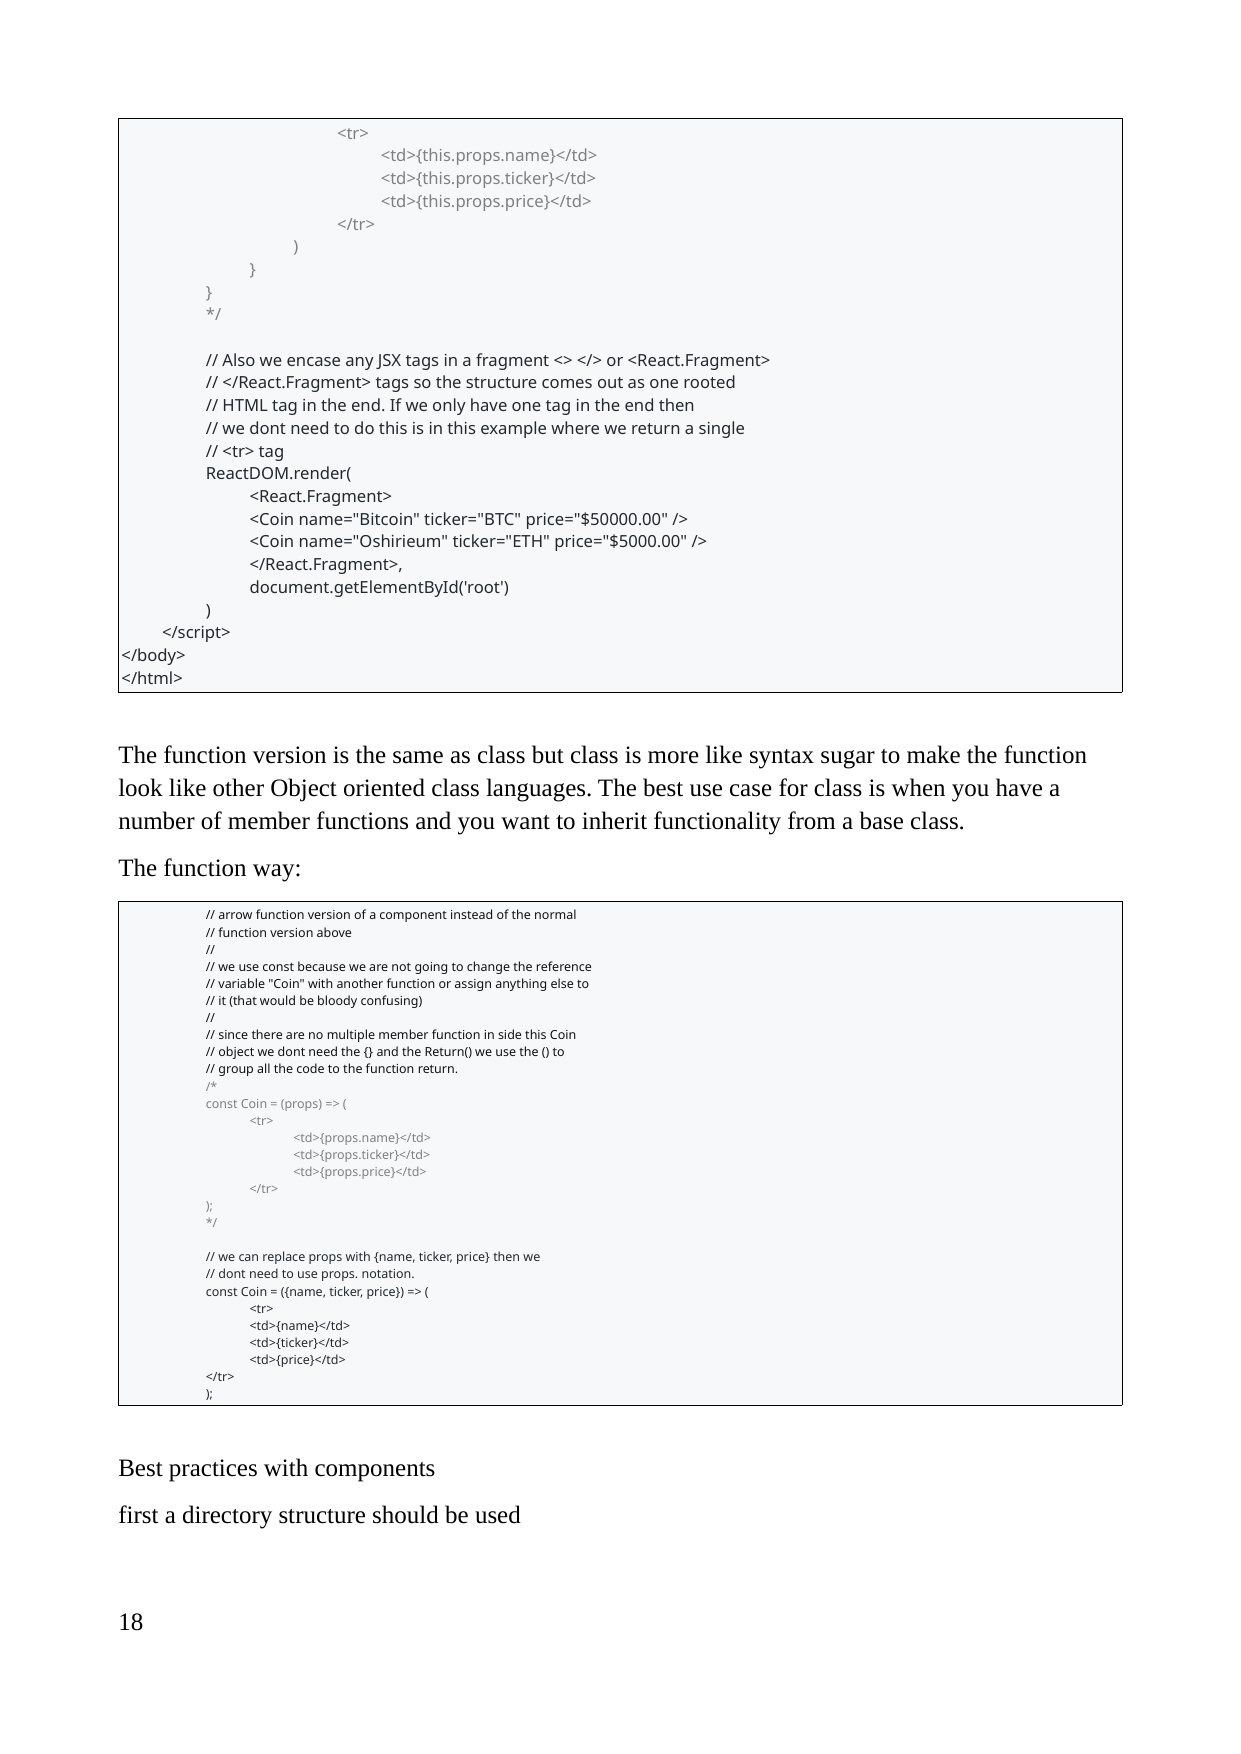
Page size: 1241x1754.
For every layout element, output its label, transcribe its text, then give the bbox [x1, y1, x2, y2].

text <td>{this.props.ticker}</td> [119, 163, 1122, 186]
text </tr> [119, 1177, 1122, 1194]
text // Also we encase any JSX tags in a fragment <> </> or <React.Fragment> [119, 345, 1122, 368]
text </tr> [119, 209, 1122, 232]
text // variable "Coin" with another function or assign anything else to [119, 972, 1122, 989]
text ReactDOM.render( [119, 459, 1122, 481]
text ); [119, 1382, 1122, 1405]
text // we can replace props with {name, ticker, price} then we [119, 1245, 1122, 1262]
text <td>{props.name}</td> [119, 1126, 1122, 1143]
text <td>{this.props.price}</td> [119, 186, 1122, 209]
text The function way: [118, 853, 1122, 882]
text // it (that would be bloody confusing) [119, 989, 1122, 1006]
text <td>{props.price}</td> [119, 1160, 1122, 1177]
text // group all the code to the function return. [119, 1057, 1122, 1074]
text first a directory structure should be used [118, 1501, 1122, 1529]
text // dont need to use props. notation. [119, 1262, 1122, 1279]
text // we use const because we are not going to change the reference [119, 955, 1122, 972]
text } [119, 254, 1122, 277]
text </script> [119, 618, 1122, 640]
text // we dont need to do this is in this example where we return a single [119, 413, 1122, 436]
text </body> [119, 640, 1122, 663]
text <td>{price}</td> [119, 1348, 1122, 1365]
text <Coin name="Oshirieum" ticker="ETH" price="$5000.00" /> [119, 527, 1122, 549]
text <Coin name="Bitcoin" ticker="BTC" price="$50000.00" /> [119, 504, 1122, 527]
text // HTML tag in the end. If we only have one tag in the end then [119, 391, 1122, 413]
text } [119, 277, 1122, 300]
text const Coin = ({name, ticker, price}) => ( [119, 1279, 1122, 1297]
text /* [119, 1074, 1122, 1092]
text <td>{this.props.name}</td> [119, 141, 1122, 163]
text <td>{name}</td> [119, 1314, 1122, 1331]
text // </React.Fragment> tags so the structure comes out as one rooted [119, 368, 1122, 391]
text <td>{ticker}</td> [119, 1331, 1122, 1348]
text </html> [119, 663, 1122, 692]
text <React.Fragment> [119, 481, 1122, 504]
text */ [119, 300, 1122, 322]
text The function version is the same as class but class is more like syntax sugar to make the function look like other Object oriented class languages. The best use case for class is when you have a number of member functions and you want to inherit functionality from a base class. [118, 740, 1122, 834]
text ); [119, 1194, 1122, 1211]
text <tr> [119, 1109, 1122, 1126]
text // object we dont need the {} and the Return() we use the () to [119, 1040, 1122, 1057]
text // [119, 938, 1122, 955]
text // since there are no multiple member function in side this Coin [119, 1023, 1122, 1040]
text // <tr> tag [119, 436, 1122, 459]
text // arrow function version of a component instead of the normal [119, 902, 1122, 921]
text ) [119, 232, 1122, 254]
text </tr> [119, 1365, 1122, 1382]
text */ [119, 1211, 1122, 1228]
text // function version above [119, 921, 1122, 938]
text ) [119, 595, 1122, 618]
text <tr> [119, 1297, 1122, 1314]
text Best practices with components [118, 1453, 1122, 1482]
text <tr> [119, 119, 1122, 141]
text <td>{props.ticker}</td> [119, 1143, 1122, 1160]
text // [119, 1006, 1122, 1023]
text </React.Fragment>, [119, 549, 1122, 572]
text document.getElementById('root') [119, 572, 1122, 595]
text const Coin = (props) => ( [119, 1092, 1122, 1109]
